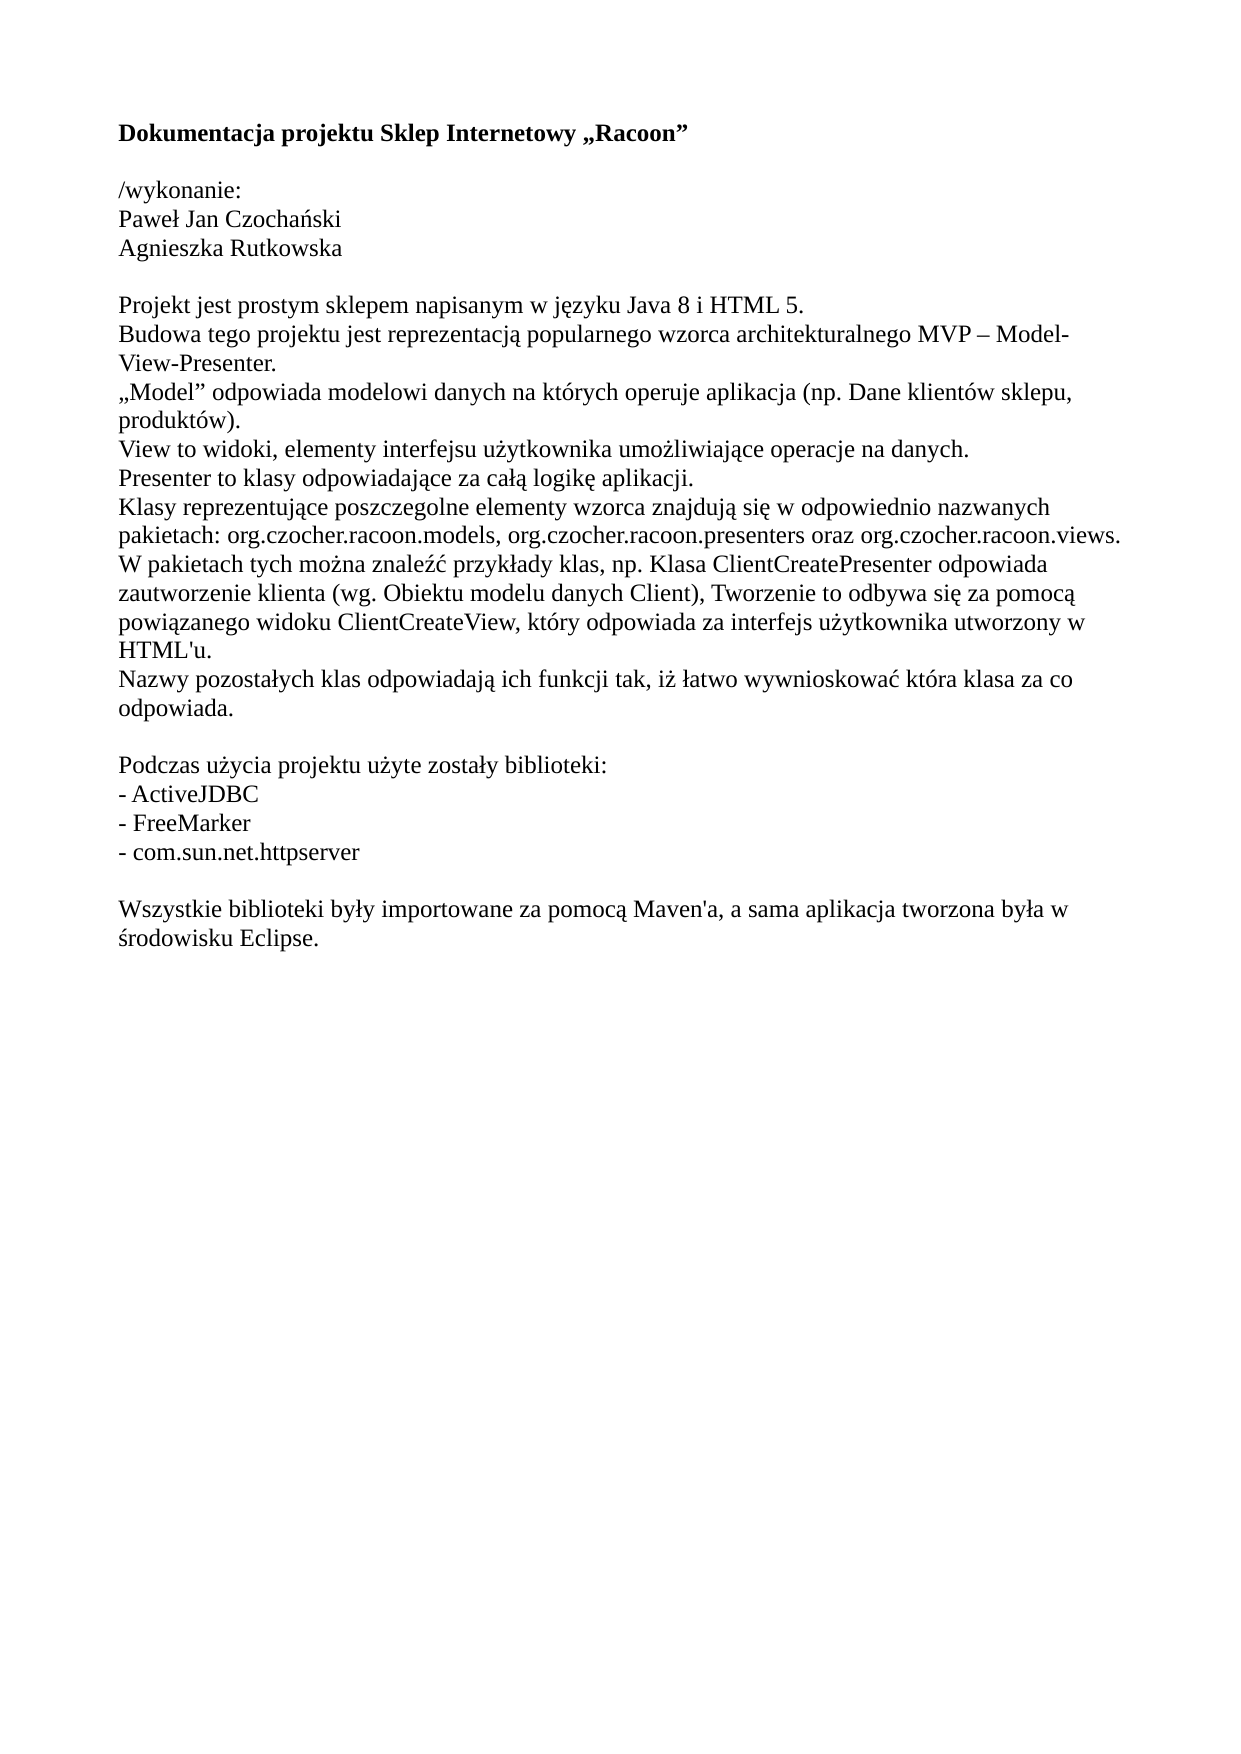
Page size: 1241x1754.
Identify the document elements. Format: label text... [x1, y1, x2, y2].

text „Model” odpowiada modelowi danych na których operuje aplikacja (np. Dane klientów sklepu, produktów). [118, 377, 1122, 434]
text Budowa tego projektu jest reprezentacją popularnego wzorca architekturalnego MVP – Model-View-Presenter. [118, 319, 1122, 377]
text Wszystkie biblioteki były importowane za pomocą Maven'a, a sama aplikacja tworzona była w środowisku Eclipse. [118, 894, 1122, 952]
text Nazwy pozostałych klas odpowiadają ich funkcji tak, iż łatwo wywnioskować która klasa za co odpowiada. [118, 664, 1122, 722]
text Klasy reprezentujące poszczegolne elementy wzorca znajdują się w odpowiednio nazwanych pakietach: org.czocher.racoon.models, org.czocher.racoon.presenters oraz org.czocher.racoon.views. [118, 492, 1122, 549]
text Agnieszka Rutkowska [118, 233, 1122, 262]
text - ActiveJDBC [118, 779, 1122, 808]
text Paweł Jan Czochański [118, 204, 1122, 233]
text View to widoki, elementy interfejsu użytkownika umożliwiające operacje na danych. [118, 434, 1122, 463]
text W pakietach tych można znaleźć przykłady klas, np. Klasa ClientCreatePresenter odpowiada zautworzenie klienta (wg. Obiektu modelu danych Client), Tworzenie to odbywa się za pomocą powiązanego widoku ClientCreateView, który odpowiada za interfejs użytkownika utworzony w HTML'u. [118, 549, 1122, 664]
text Projekt jest prostym sklepem napisanym w języku Java 8 i HTML 5. [118, 291, 1122, 319]
text - com.sun.net.httpserver [118, 837, 1122, 866]
text /wykonanie: [118, 176, 1122, 204]
text Podczas użycia projektu użyte zostały biblioteki: [118, 751, 1122, 779]
text Presenter to klasy odpowiadające za całą logikę aplikacji. [118, 463, 1122, 492]
text Dokumentacja projektu Sklep Internetowy „Racoon” [118, 118, 1122, 147]
text - FreeMarker [118, 808, 1122, 837]
